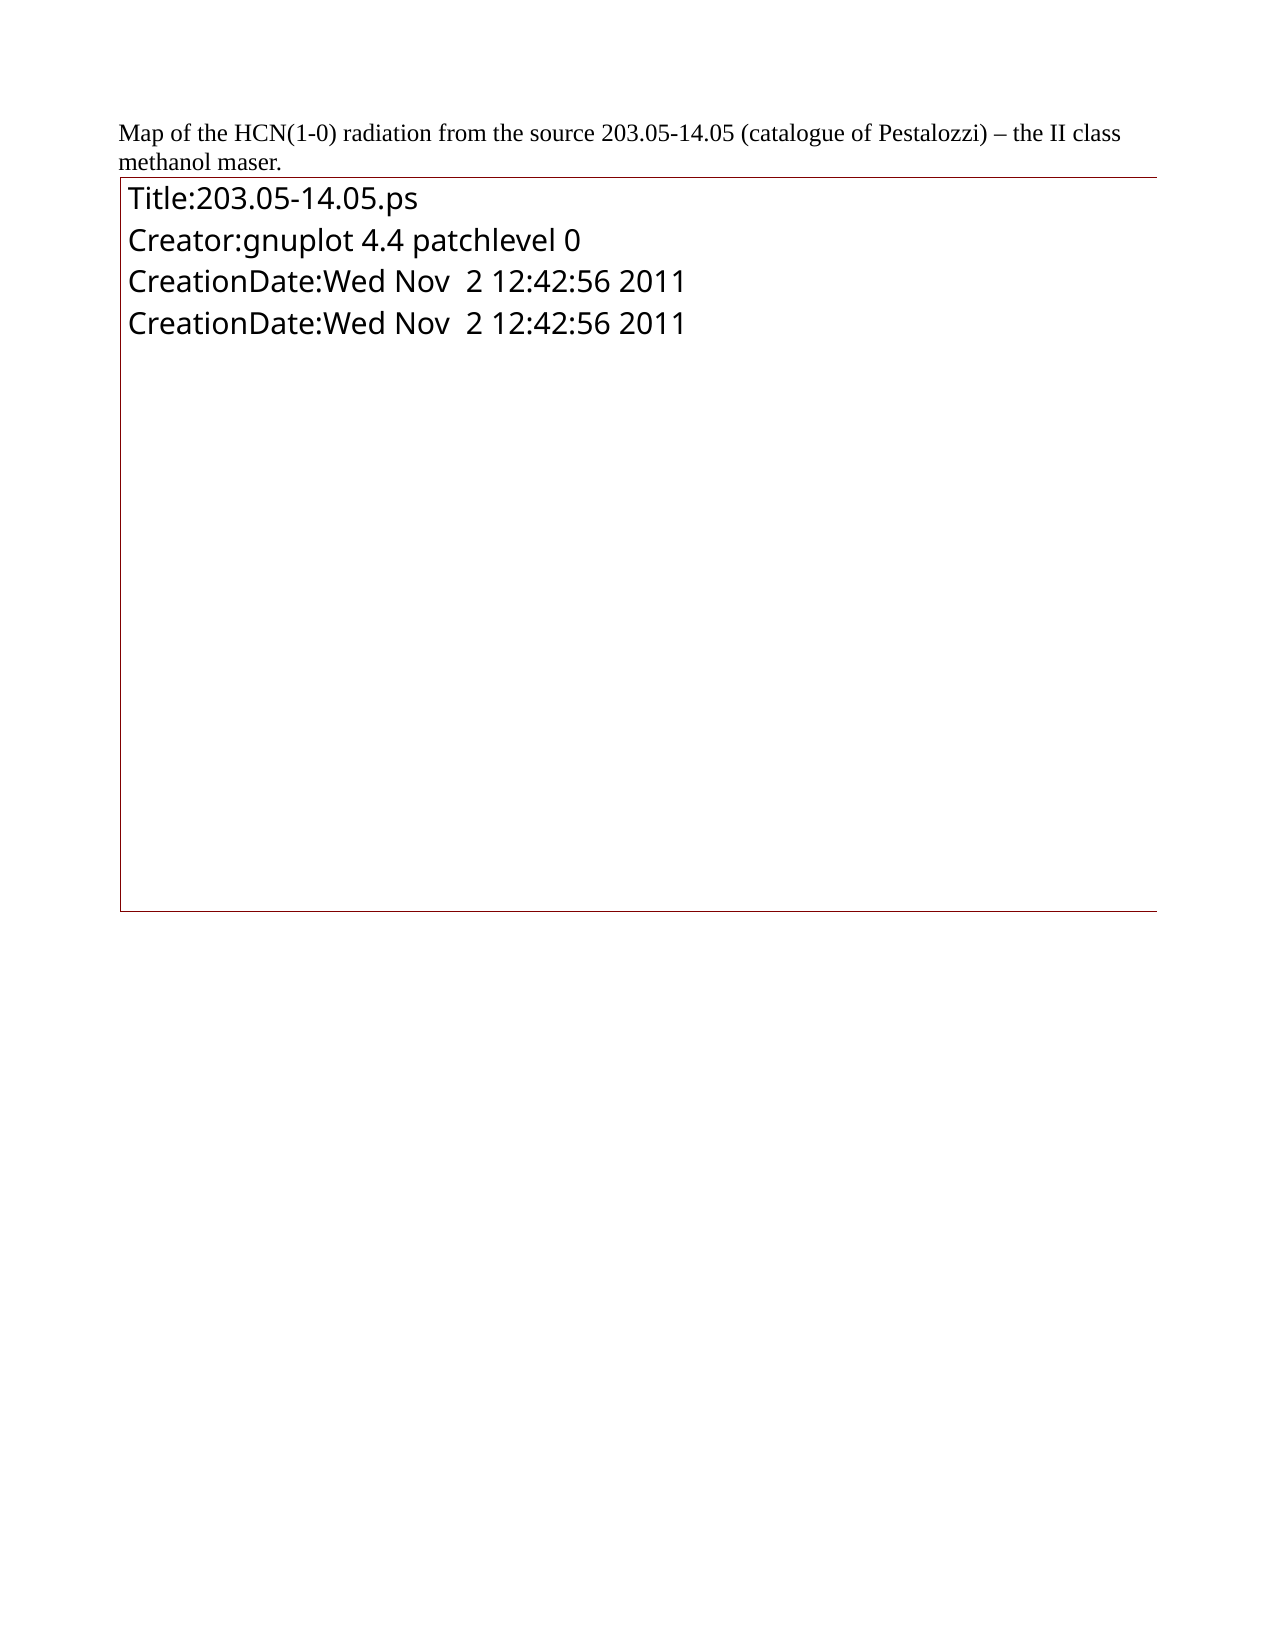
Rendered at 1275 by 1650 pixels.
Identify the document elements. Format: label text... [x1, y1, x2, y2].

text Map of the HCN(1-0) radiation from the source 203.05-14.05 (catalogue of Pestalozzi) – the II class methanol maser. [118, 118, 1157, 176]
